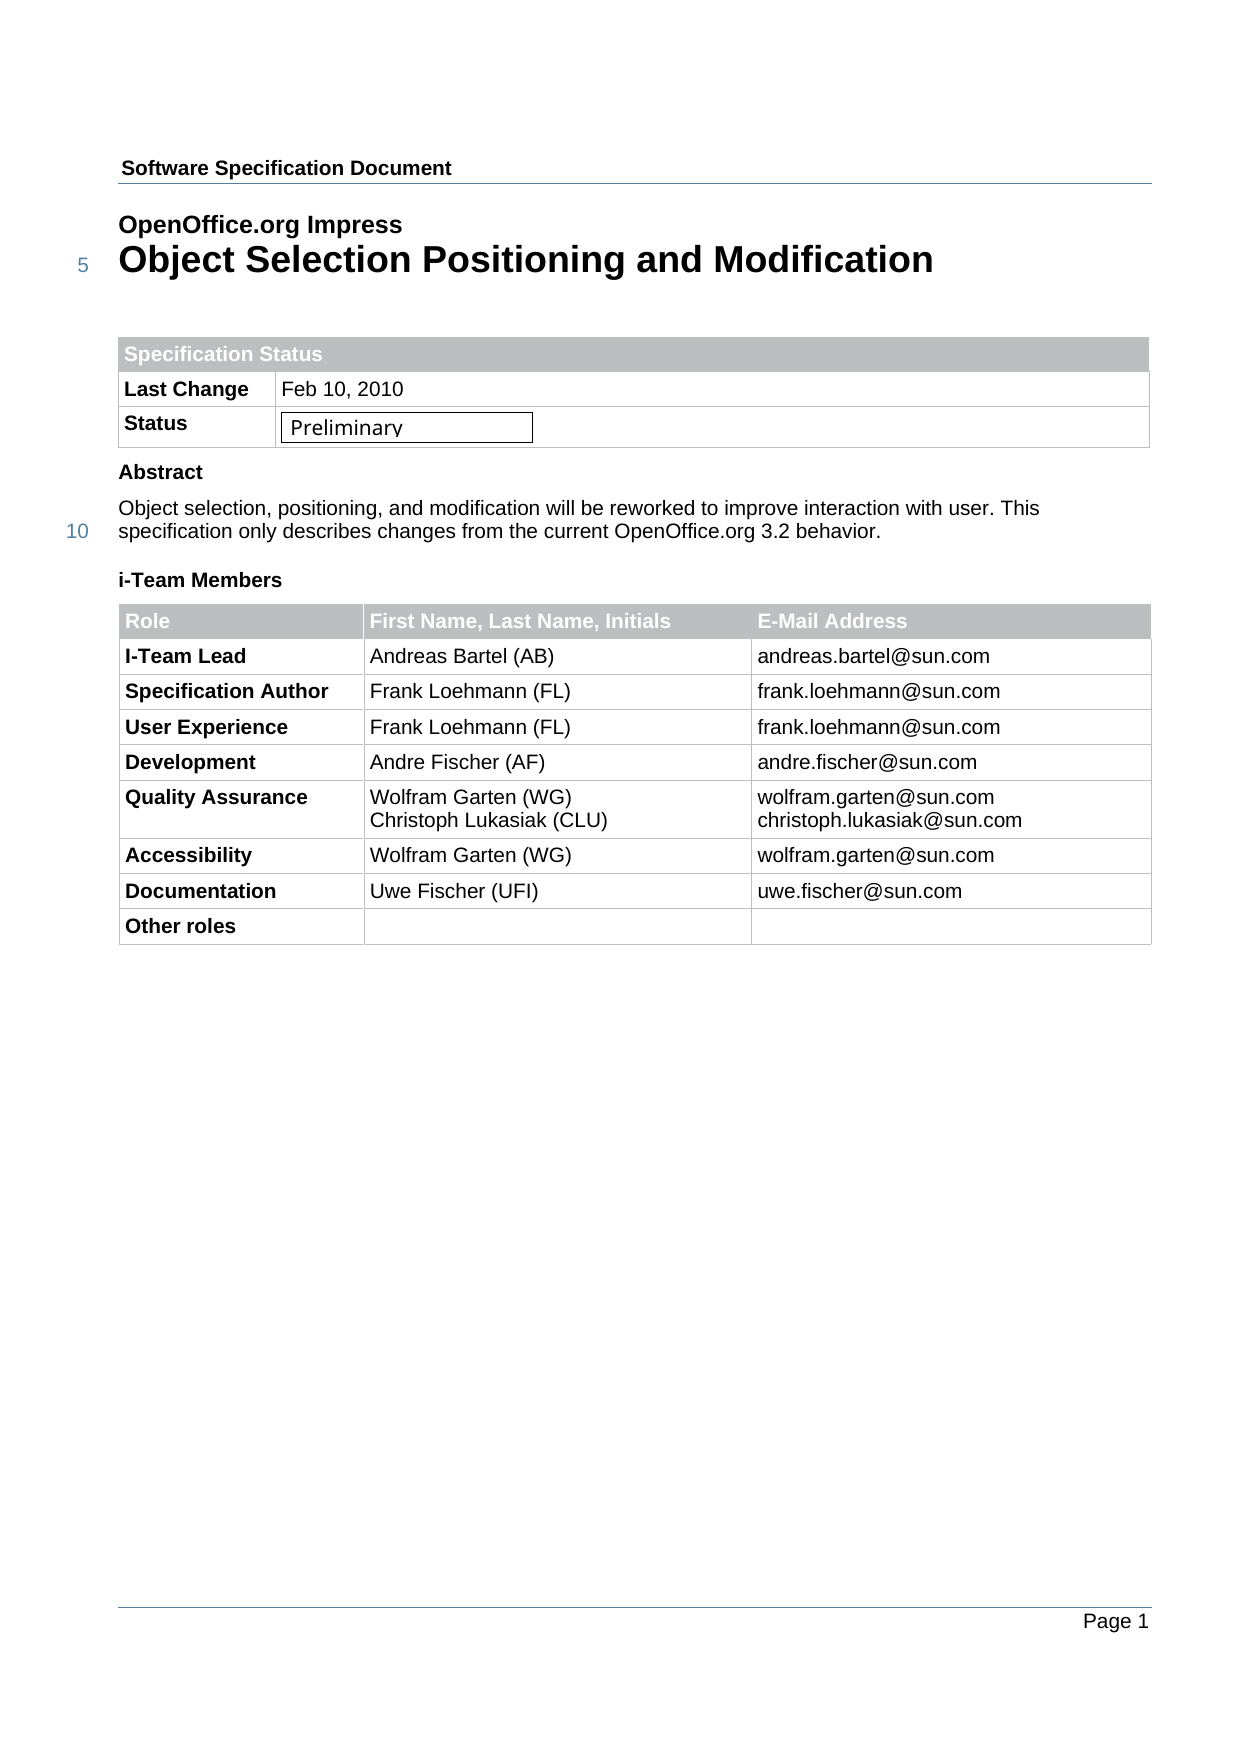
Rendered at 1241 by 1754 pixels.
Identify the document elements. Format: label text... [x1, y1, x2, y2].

table_header E-Mail Address [751, 604, 1151, 639]
table_cell andre.fischer@sun.com [752, 745, 1151, 780]
table_cell wolfram.garten@sun.com [752, 839, 1151, 873]
table_cell andreas.bartel@sun.com [752, 639, 1151, 674]
table_header Specification Status [118, 337, 1149, 371]
text Object Selection Positioning and Modification [118, 239, 1152, 281]
table_cell Development [120, 745, 363, 780]
table_cell Wolfram Garten (WG) [365, 839, 751, 873]
table_cell Uwe Fischer (UFI) [365, 874, 751, 908]
subtitle Abstract [118, 461, 1152, 484]
table_cell Specification Author [120, 675, 363, 709]
table_header Role [119, 604, 363, 639]
table_cell I-Team Lead [120, 639, 363, 674]
table_cell frank.loehmann@sun.com [752, 710, 1151, 744]
text Software Specification Document [118, 154, 1152, 183]
table_cell frank.loehmann@sun.com [752, 675, 1151, 709]
table_cell uwe.fischer@sun.com [752, 874, 1151, 908]
table_cell Status [119, 407, 275, 447]
table_cell Frank Loehmann (FL) [365, 675, 751, 709]
table_cell PRELIMINARY status is the initial conception of a specification. STANDARD A specification with status Standard is considered to be stable and has the approval of the i-Team. OBSOLETE An Obsolete specification is a specification that has been identified unnecessary. For example due to; technology changes or changes in other standards or specifications. [276, 407, 1149, 447]
table_cell Andreas Bartel (AB) [365, 639, 751, 674]
table_cell Frank Loehmann (FL) [365, 710, 751, 744]
table_cell Documentation [120, 874, 363, 908]
text OpenOffice.org Impress [118, 211, 1152, 239]
table_cell [365, 909, 751, 944]
text Object selection, positioning, and modification will be reworked to improve interaction with user. This specification only describes changes from the current OpenOffice.org 3.2 behavior. [118, 496, 1152, 543]
table_cell Accessibility [120, 839, 363, 873]
table_cell Last Change [119, 372, 275, 406]
table_cell [752, 909, 1151, 944]
table_cell Quality Assurance [120, 781, 363, 838]
table_cell Other roles [120, 909, 363, 944]
table_cell Wolfram Garten (WG) Christoph Lukasiak (CLU) [365, 781, 751, 838]
subtitle i-Team Members [118, 568, 1152, 591]
table_cell User Experience [120, 710, 363, 744]
table_cell wolfram.garten@sun.com christoph.lukasiak@sun.com [752, 781, 1151, 838]
table_cell Feb 10, 2010 [276, 372, 1149, 406]
table_cell Andre Fischer (AF) [365, 745, 751, 780]
table_header First Name, Last Name, Initials [364, 604, 751, 639]
